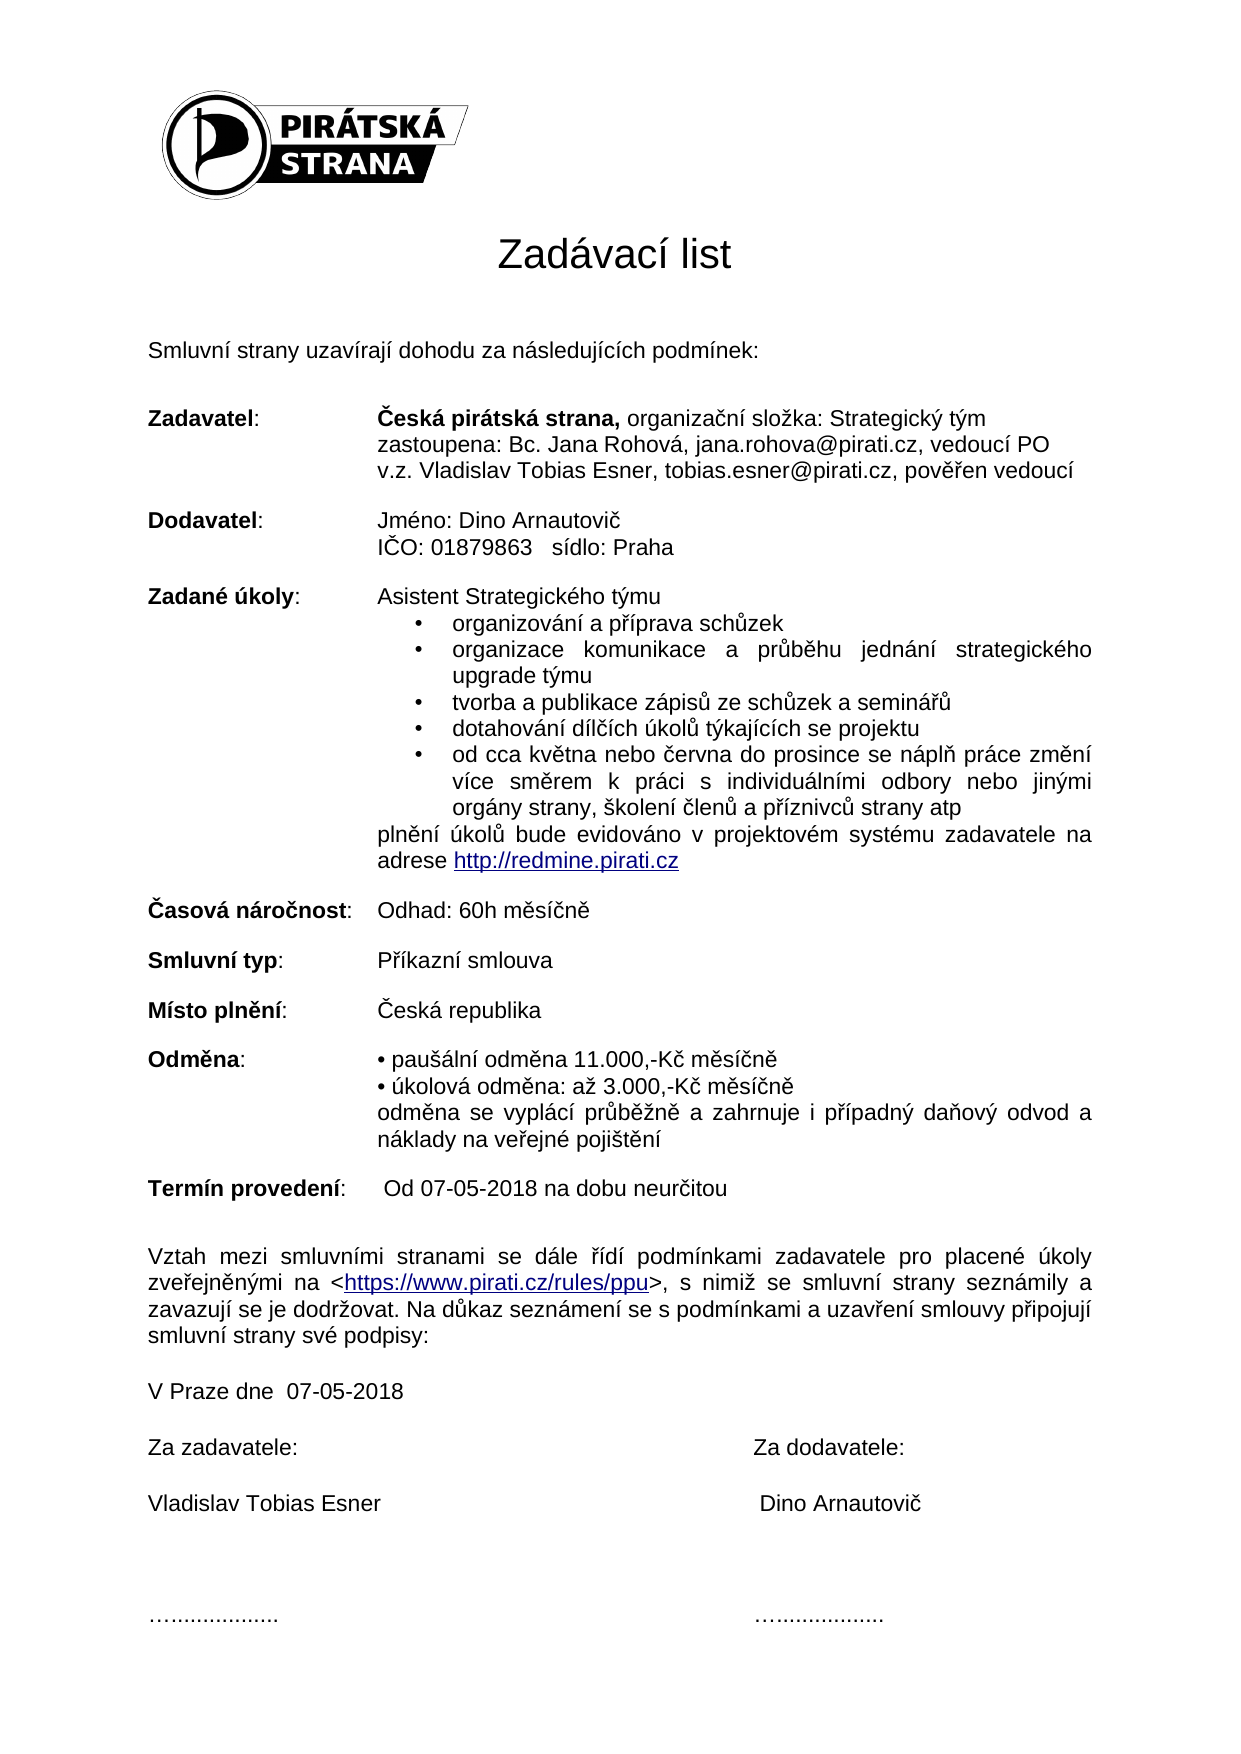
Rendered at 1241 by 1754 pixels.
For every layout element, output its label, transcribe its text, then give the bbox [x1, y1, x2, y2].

text Za zadavatele: Za dodavatele: [148, 1434, 1093, 1460]
text Smluvní strany uzavírají dohodu za následujících podmínek: [148, 337, 1093, 363]
subtitle Zadávací list [148, 230, 1093, 278]
text Vladislav Tobias Esner Dino Arnautovič [148, 1489, 1093, 1516]
table_cell Česká republika [377, 985, 1093, 1035]
table_cell Od 07-05-2018 na dobu neurčitou [377, 1164, 1093, 1213]
table_header Zadavatel: [148, 393, 377, 495]
text V Praze dne 07-05-2018 [148, 1378, 1093, 1404]
table_cell Smluvní typ: [148, 935, 377, 985]
table_cell Termín provedení: [148, 1164, 377, 1213]
text …................. …................. [148, 1601, 1093, 1628]
table_cell Časová náročnost: [148, 885, 377, 935]
table_cell Jméno: Dino Arnautovič IČO: 01879863 sídlo: Praha [377, 495, 1093, 572]
table_cell Asistent Strategického týmu organizování a příprava schůzek organizace komunikace a průběhu jednání strategického upgrade týmu tvorba a publikace zápisů ze schůzek a seminářů dotahování dílčích úkolů týkajících se projektu od cca května nebo června do prosince se náplň práce změní více směrem k práci s individuálními odbory nebo jinými orgány strany, školení členů a příznivců strany atp plnění úkolů bude evidováno v projektovém systému zadavatele na adrese http://redmine.pirati.cz [377, 572, 1093, 885]
table_cell Odměna: [148, 1035, 377, 1164]
table_cell Místo plnění: [148, 985, 377, 1035]
table_cell Zadané úkoly: [148, 572, 377, 885]
table_cell • paušální odměna 11.000,-Kč měsíčně • úkolová odměna: až 3.000,-Kč měsíčně odměna se vyplácí průběžně a zahrnuje i případný daňový odvod a náklady na veřejné pojištění [377, 1035, 1093, 1164]
table_cell Dodavatel: [148, 495, 377, 572]
picture [147, 75, 483, 214]
text Vztah mezi smluvními stranami se dále řídí podmínkami zadavatele pro placené úkoly zveřejněnými na <https://www.pirati.cz/rules/ppu>, s nimiž se smluvní strany seznámily a zavazují se je dodržovat. Na důkaz seznámení se s podmínkami a uzavření smlouvy připojují smluvní strany své podpisy: [148, 1243, 1093, 1348]
table_cell Odhad: 60h měsíčně [377, 885, 1093, 935]
table_cell Příkazní smlouva [377, 935, 1093, 985]
table_header Česká pirátská strana, organizační složka: Strategický tým zastoupena: Bc. Jana Rohová, jana.rohova@pirati.cz, vedoucí PO v.z. Vladislav Tobias Esner, tobias.esner@pirati.cz, pověřen vedoucí [377, 393, 1093, 495]
